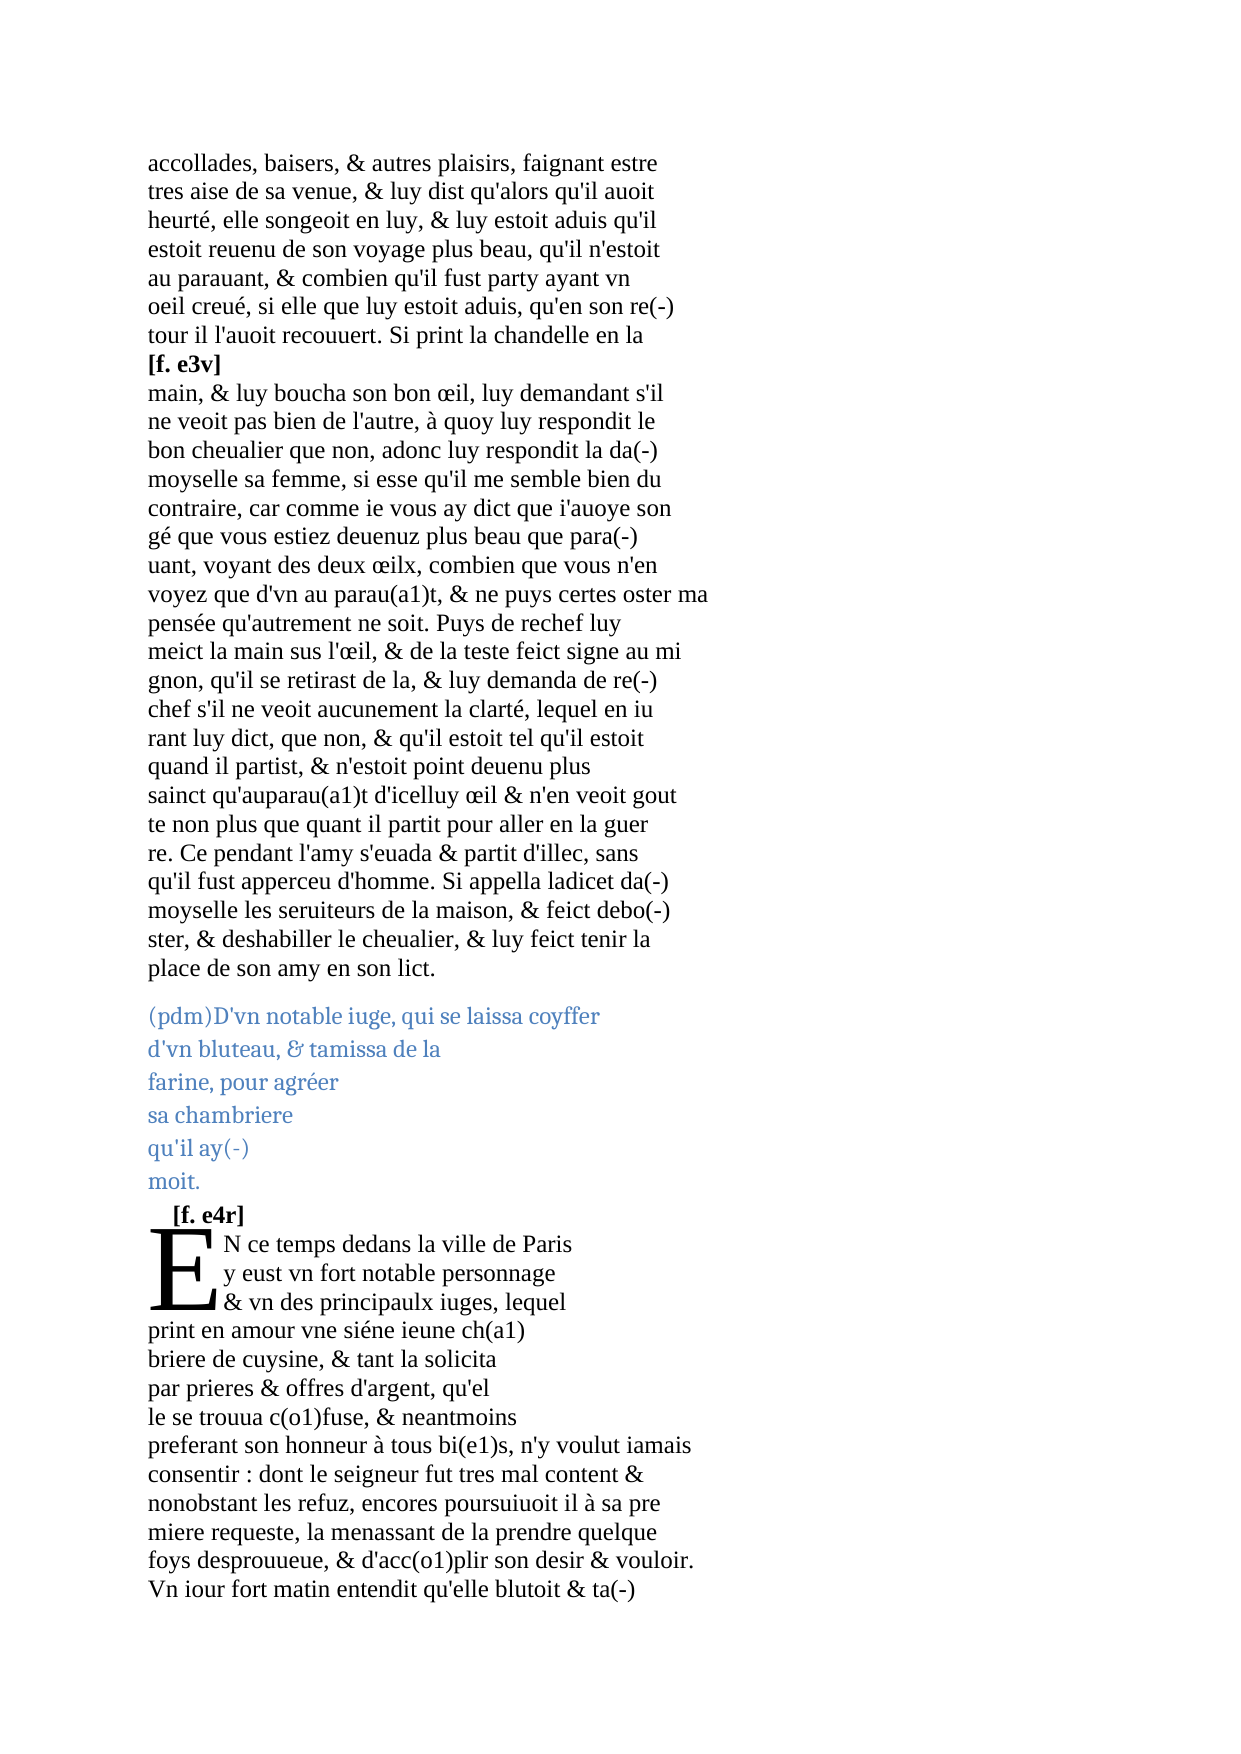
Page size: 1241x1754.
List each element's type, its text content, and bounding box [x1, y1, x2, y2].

text EN ce temps dedans la ville de Paris y eust vn fort notable personnage & vn des principaulx iuges, lequel print en amour vne siéne ieune ch(a1) briere de cuysine, & tant la solicita par prieres & offres d'argent, qu'el le se trouua c(o1)fuse, & neantmoins preferant son honneur à tous bi(e1)s, n'y voulut iamais consentir : dont le seigneur fut tres mal content & nonobstant les refuz, encores poursuiuoit il à sa pre miere requeste, la menassant de la prendre quelque foys desprouueue, & d'acc(o1)plir son desir & vouloir. Vn iour fort matin entendit qu'elle blutoit & ta(-) missoit en sa cuysine, a donc secretement se leua de son lict, print ses chausses & sa robbe de nuict, & de scend en la cuysine, ou il trouua à poinct la dicte ch(a1) briere, laquelle à peine de sa force il gaigna. Quant la pauure chambriere cogneust qu'il n'y auoit au(-) tre remede, & que le seigneur auoit gaigné le poinct luy feict vne doulce requeste, luy remonstrant que le lieu n'estoit pas seur, & que si ma damoyselle en estoit aduertié, que iamais n'auroit bien. A donc re(-) quist de luy donner le loysir d'aller seulement ius(-) ques en la chambre, pour scauoir si madame dor(-) moit, de paour d'estre surprise en tel acte le seigneur luy accorda, soubz la promesse de retourner toutin continent, ce qu'elle luy iura faire : mais ce pen(-) dant (dist elle) il vaudroit mieux(seg)car(/seg) que vous prinssiez le bluteau, & faissiez comme ie faisoys, à : celle fin que madamoyselle ne nous supreigne, si dau(a1)ture elle [f. e4v] ne dormoit, & à fin qu'elle n'estimast que fust autre que moy qui blutast, ie vous coefferay de cest autre bluteau. Ce que ledict seigneur accorda. Et ce pen(-) dant la chambriere s'en va aduertir madamoyselle des poursuictes & prieres que son seigneur luy auoit faictes pour le desduict d'amours, à quoy elle auoit resisté iusques â present, que ledict seigneur l'estoit venue assaillir, & s'estoit tres efforcé, d'en iouir à quoy elle auoit condescendu, pourueu que fussies endormie, en signe de verité requist à la damoyselle qu'elle print la peine de descendre en la cuysine, ou elle trouueroit son seigneur coeffé d'vn bluteau, & blutant la farine. Ce qui fust accordé, & la damoysel le se leue, & prend son manteau de nuict, & descend à la cuysine ou elle trouua le bon seigneur blutant, dont elle fust fort esbahye, si commenca à crier a(-) pres, en luy demandant ou il auoit mis sa prudence, son scauoir, & honneur â quoy tout confus qu'il e(-) stoit, honteusement respondit, qu'il auoit mis au bout de sa braguette. Puis se retira en sa chambre, re gardant sa chambriere, qui luy auoit ioué vn si mau uais tour. La damoyselle le suit, qui bien le laua de propos & iniures. Encores fut le malheureux plus sot qui s'en alla venter à ses compagnons. [148, 1229, 1093, 1603]
text accollades, baisers, & autres plaisirs, faignant estre tres aise de sa venue, & luy dist qu'alors qu'il auoit heurté, elle songeoit en luy, & luy estoit aduis qu'il estoit reuenu de son voyage plus beau, qu'il n'estoit au parauant, & combien qu'il fust party ayant vn oeil creué, si elle que luy estoit aduis, qu'en son re(-) tour il l'auoit recouuert. Si print la chandelle en la [f. e3v] main, & luy boucha son bon œil, luy demandant s'il ne veoit pas bien de l'autre, à quoy luy respondit le bon cheualier que non, adonc luy respondit la da(-) moyselle sa femme, si esse qu'il me semble bien du contraire, car comme ie vous ay dict que i'auoye son gé que vous estiez deuenuz plus beau que para(-) uant, voyant des deux œilx, combien que vous n'en voyez que d'vn au parau(a1)t, & ne puys certes oster ma pensée qu'autrement ne soit. Puys de rechef luy meict la main sus l'œil, & de la teste feict signe au mi gnon, qu'il se retirast de la, & luy demanda de re(-) chef s'il ne veoit aucunement la clarté, lequel en iu rant luy dict, que non, & qu'il estoit tel qu'il estoit quand il partist, & n'estoit point deuenu plus sainct qu'auparau(a1)t d'icelluy œil & n'en veoit gout te non plus que quant il partit pour aller en la guer re. Ce pendant l'amy s'euada & partit d'illec, sans qu'il fust apperceu d'homme. Si appella ladicet da(-) moyselle les seruiteurs de la maison, & feict debo(-) ster, & deshabiller le cheualier, & luy feict tenir la place de son amy en son lict. [148, 148, 1093, 981]
subtitle (pdm)D'vn notable iuge, qui se laissa coyffer d'vn bluteau, & tamissa de la farine, pour agréer sa chambriere qu'il ay(-) moit. [148, 1002, 1093, 1196]
text [f. e4r] [148, 1200, 1093, 1229]
